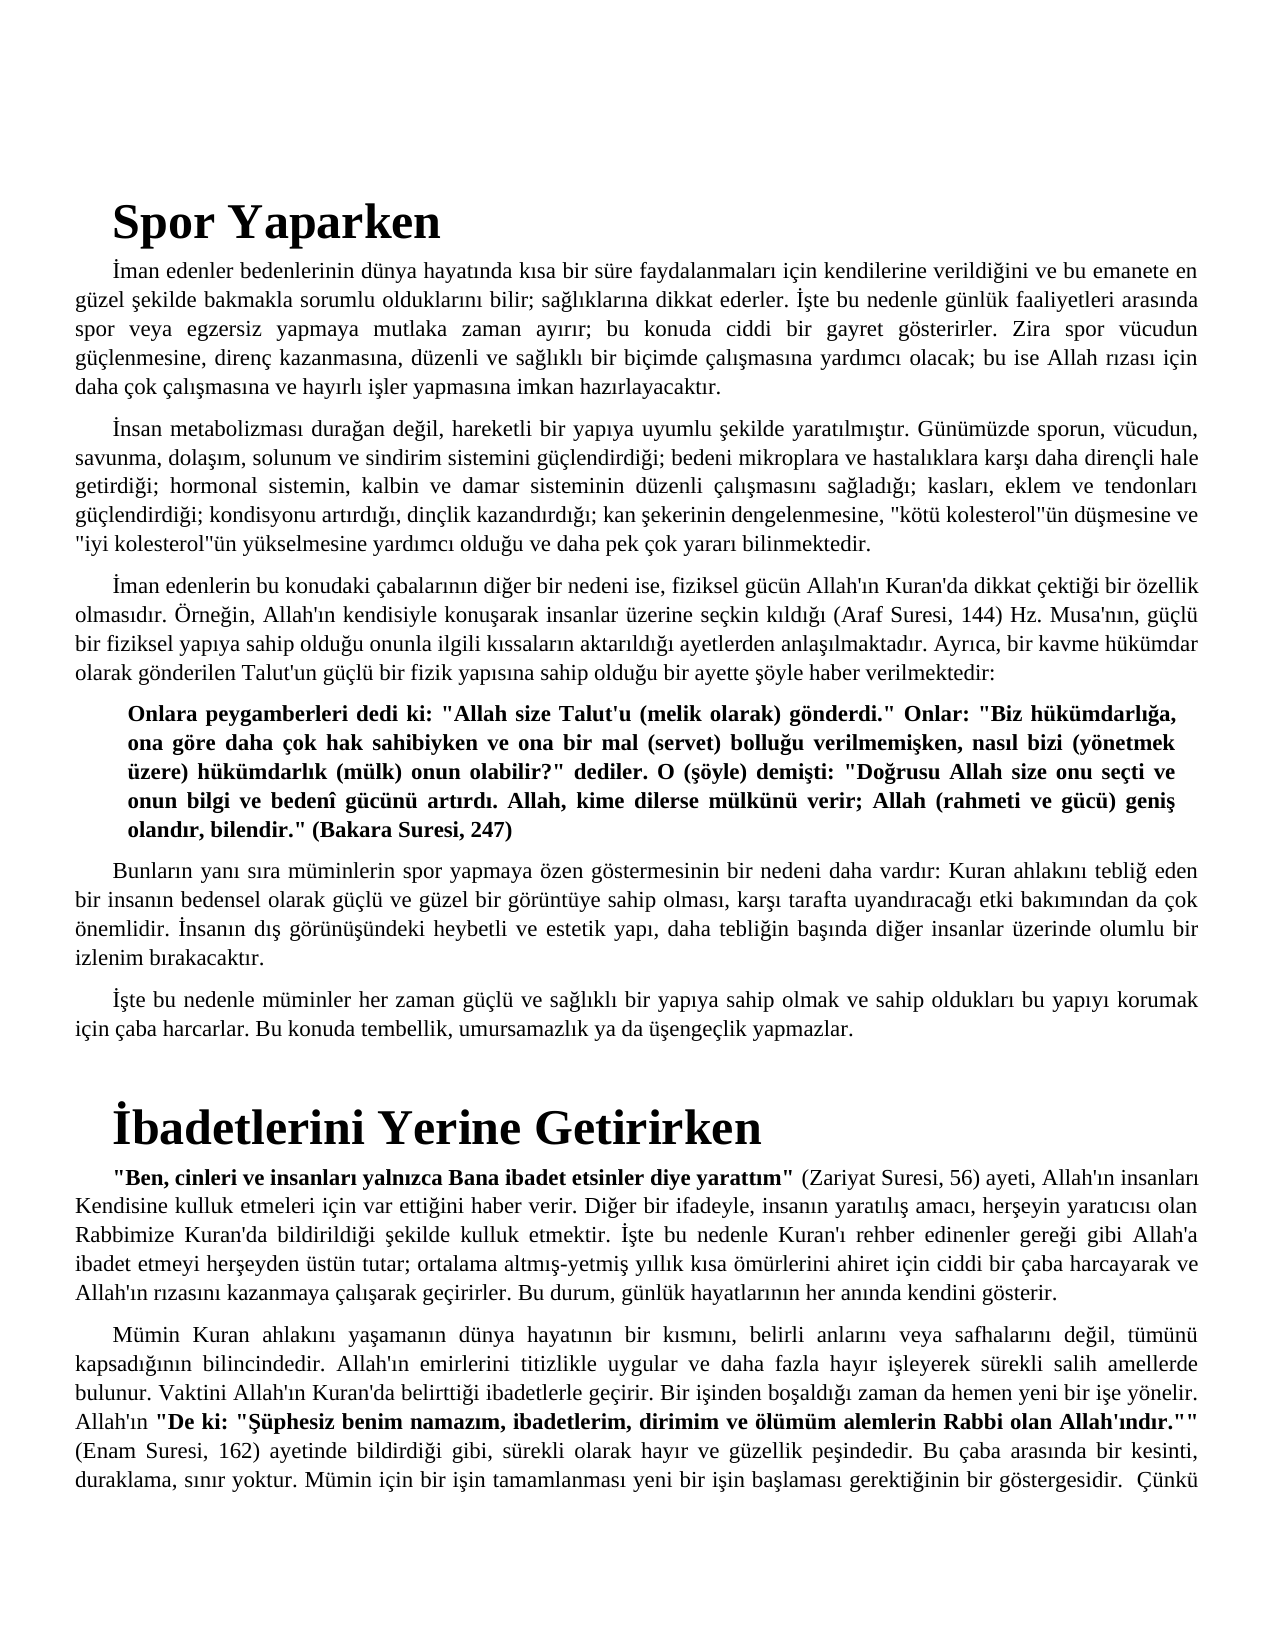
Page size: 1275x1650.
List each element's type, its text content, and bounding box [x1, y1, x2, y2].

text Onlara peygamberleri dedi ki: "Allah size Talut'u (melik olarak) gönderdi." Onlar: "Biz hükümdarlığa, ona göre daha çok hak sahibiyken ve ona bir mal (servet) bolluğu verilmemişken, nasıl bizi (yönetmek üzere) hükümdarlık (mülk) onun olabilir?" dediler. O (şöyle) demişti: "Doğrusu Allah size onu seçti ve onun bilgi ve bedenî gücünü artırdı. Allah, kime dilerse mülkünü verir; Allah (rahmeti ve gücü) geniş olandır, bilendir." (Bakara Suresi, 247) [127, 700, 1177, 842]
text İman edenler bedenlerinin dünya hayatında kısa bir süre faydalanmaları için kendilerine verildiğini ve bu emanete en güzel şekilde bakmakla sorumlu olduklarını bilir; sağlıklarına dikkat ederler. İşte bu nedenle günlük faaliyetleri arasında spor veya egzersiz yapmaya mutlaka zaman ayırır; bu konuda ciddi bir gayret gösterirler. Zira spor vücudun güçlenmesine, direnç kazanmasına, düzenli ve sağlıklı bir biçimde çalışmasına yardımcı olacak; bu ise Allah rızası için daha çok çalışmasına ve hayırlı işler yapmasına imkan hazırlayacaktır. [75, 257, 1200, 399]
subtitle İbadetlerini Yerine Getirirken [112, 1098, 1200, 1155]
text İşte bu nedenle müminler her zaman güçlü ve sağlıklı bir yapıya sahip olmak ve sahip oldukları bu yapıyı korumak için çaba harcarlar. Bu konuda tembellik, umursamazlık ya da üşengeçlik yapmazlar. [75, 986, 1200, 1041]
text Mümin Kuran ahlakını yaşamanın dünya hayatının bir kısmını, belirli anlarını veya safhalarını değil, tümünü kapsadığının bilincindedir. Allah'ın emirlerini titizlikle uygular ve daha fazla hayır işleyerek sürekli salih amellerde bulunur. Vaktini Allah'ın Kuran'da belirttiği ibadetlerle geçirir. Bir işinden boşaldığı zaman da hemen yeni bir işe yönelir. Allah'ın "De ki: "Şüphesiz benim namazım, ibadetlerim, dirimim ve ölümüm alemlerin Rabbi olan Allah'ındır."" (Enam Suresi, 162) ayetinde bildirdiği gibi, sürekli olarak hayır ve güzellik peşindedir. Bu çaba arasında bir kesinti, duraklama, sınır yoktur. Mümin için bir işin tamamlanması yeni bir işin başlaması gerektiğinin bir göstergesidir. Çünkü [75, 1321, 1200, 1492]
text Bunların yanı sıra müminlerin spor yapmaya özen göstermesinin bir nedeni daha vardır: Kuran ahlakını tebliğ eden bir insanın bedensel olarak güçlü ve güzel bir görüntüye sahip olması, karşı tarafta uyandıracağı etki bakımından da çok önemlidir. İnsanın dış görünüşündeki heybetli ve estetik yapı, daha tebliğin başında diğer insanlar üzerinde olumlu bir izlenim bırakacaktır. [75, 857, 1200, 971]
text İnsan metabolizması durağan değil, hareketli bir yapıya uyumlu şekilde yaratılmıştır. Günümüzde sporun, vücudun, savunma, dolaşım, solunum ve sindirim sistemini güçlendirdiği; bedeni mikroplara ve hastalıklara karşı daha dirençli hale getirdiği; hormonal sistemin, kalbin ve damar sisteminin düzenli çalışmasını sağladığı; kasları, eklem ve tendonları güçlendirdiği; kondisyonu artırdığı, dinçlik kazandırdığı; kan şekerinin dengelenmesine, "kötü kolesterol"ün düşmesine ve "iyi kolesterol"ün yükselmesine yardımcı olduğu ve daha pek çok yararı bilinmektedir. [75, 414, 1200, 557]
subtitle Spor Yaparken [112, 191, 1200, 249]
text İman edenlerin bu konudaki çabalarının diğer bir nedeni ise, fiziksel gücün Allah'ın Kuran'da dikkat çektiği bir özellik olmasıdır. Örneğin, Allah'ın kendisiyle konuşarak insanlar üzerine seçkin kıldığı (Araf Suresi, 144) Hz. Musa'nın, güçlü bir fiziksel yapıya sahip olduğu onunla ilgili kıssaların aktarıldığı ayetlerden anlaşılmaktadır. Ayrıca, bir kavme hükümdar olarak gönderilen Talut'un güçlü bir fizik yapısına sahip olduğu bir ayette şöyle haber verilmektedir: [75, 572, 1200, 685]
text "Ben, cinleri ve insanları yalnızca Bana ibadet etsinler diye yarattım" (Zariyat Suresi, 56) ayeti, Allah'ın insanları Kendisine kulluk etmeleri için var ettiğini haber verir. Diğer bir ifadeyle, insanın yaratılış amacı, herşeyin yaratıcısı olan Rabbimize Kuran'da bildirildiği şekilde kulluk etmektir. İşte bu nedenle Kuran'ı rehber edinenler gereği gibi Allah'a ibadet etmeyi herşeyden üstün tutar; ortalama altmış-yetmiş yıllık kısa ömürlerini ahiret için ciddi bir çaba harcayarak ve Allah'ın rızasını kazanmaya çalışarak geçirirler. Bu durum, günlük hayatlarının her anında kendini gösterir. [75, 1163, 1200, 1306]
